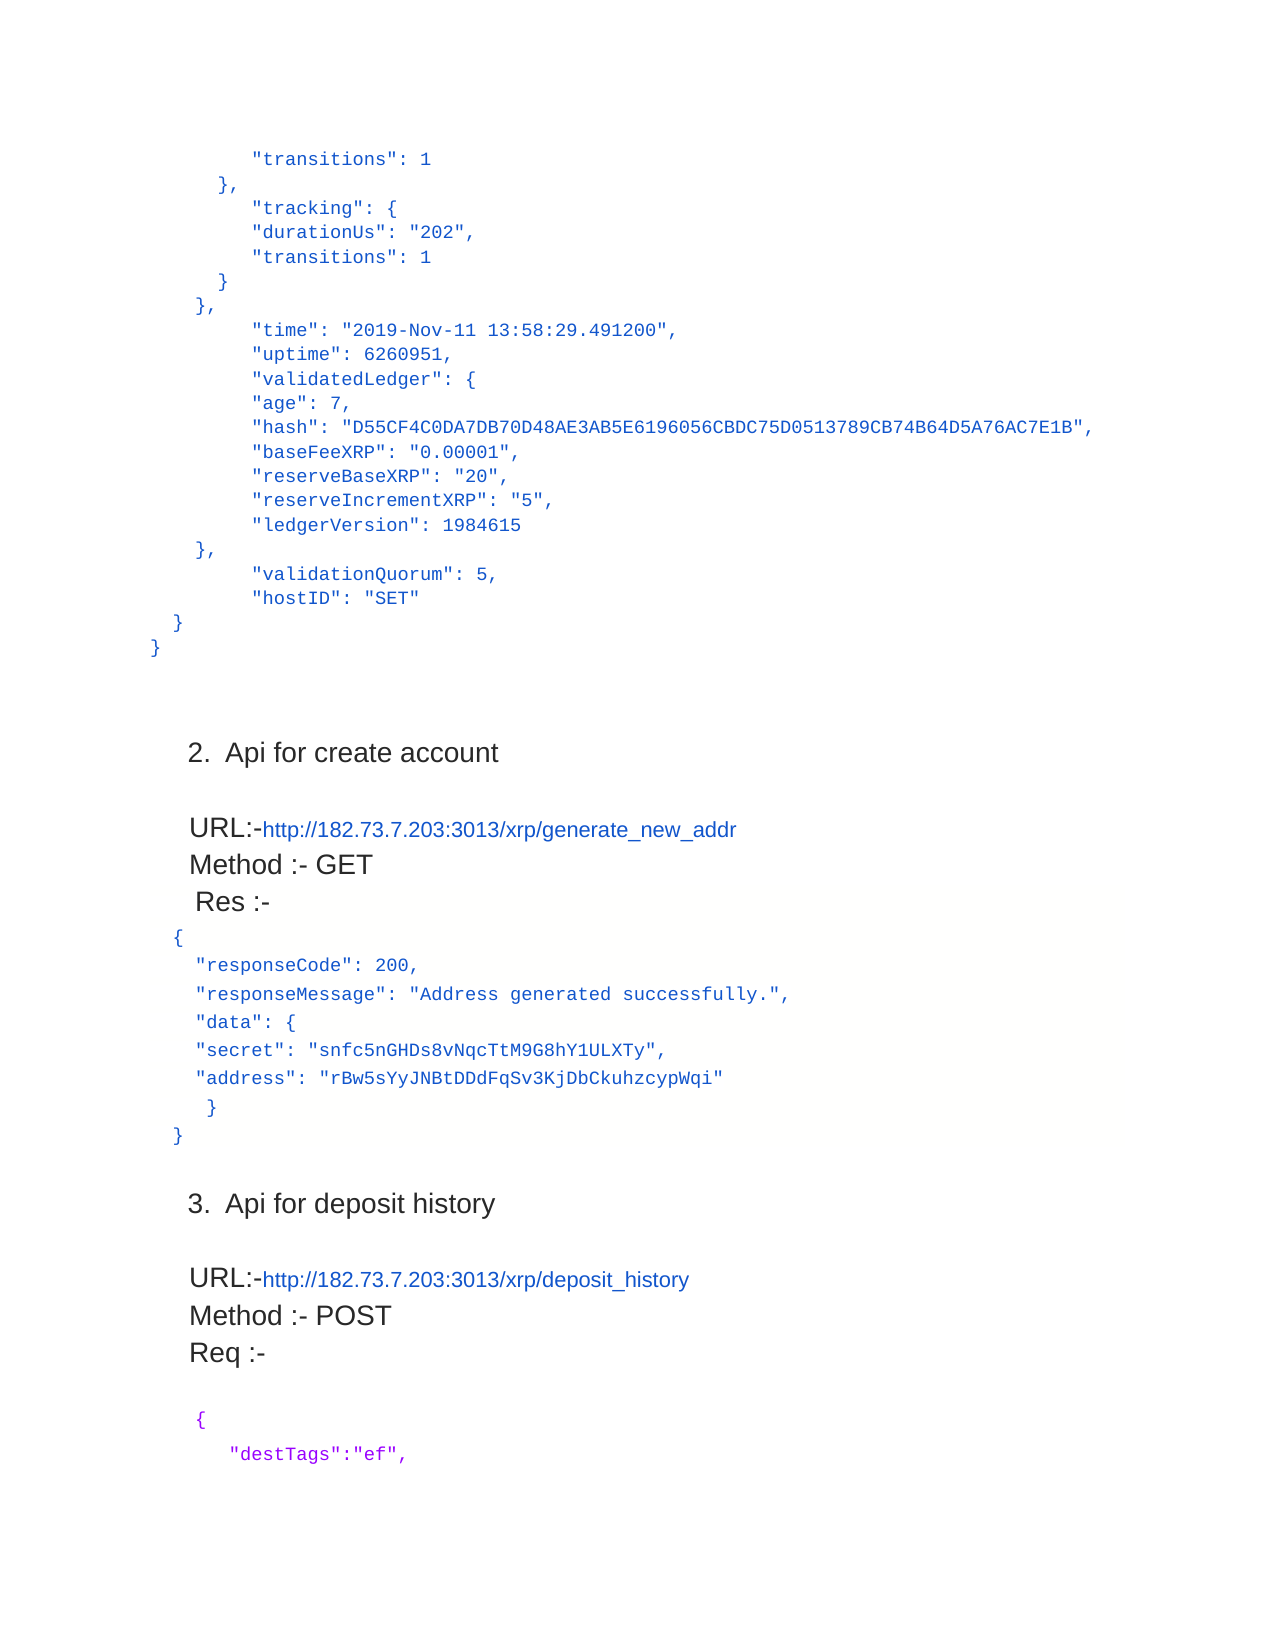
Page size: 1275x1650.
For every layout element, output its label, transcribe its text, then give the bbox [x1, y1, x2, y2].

text "ledgerVersion": 1984615 [150, 516, 1125, 537]
text "destTags":"ef", [150, 1445, 1125, 1466]
text "secret": "snfc5nGHDs8vNqcTtM9G8hY1ULXTy", [150, 1041, 1125, 1062]
text "transitions": 1 [150, 247, 1125, 269]
text } [150, 1126, 1125, 1147]
text } [150, 1097, 1125, 1119]
text "address": "rBw5sYyJNBtDDdFqSv3KjDbCkuhzcypWqi" [150, 1069, 1125, 1090]
text { [150, 928, 1125, 949]
text }, [150, 296, 1125, 317]
text "uptime": 6260951, [150, 345, 1125, 366]
list Api for create account [187, 736, 1125, 769]
text "reserveBaseXRP": "20", [150, 467, 1125, 488]
text "transitions": 1 [150, 150, 1125, 171]
text "reserveIncrementXRP": "5", [150, 491, 1125, 512]
text }, [150, 540, 1125, 561]
text Method :- GET [150, 848, 1125, 880]
text "responseMessage": "Address generated successfully.", [150, 984, 1125, 1006]
text "validatedLedger": { [150, 369, 1125, 391]
list Api for deposit history [187, 1187, 1125, 1219]
text Res :- [150, 885, 1125, 917]
text "durationUs": "202", [150, 223, 1125, 244]
text } [150, 637, 1125, 659]
text { [150, 1410, 1125, 1431]
text "tracking": { [150, 199, 1125, 220]
text "time": "2019-Nov-11 13:58:29.491200", [150, 321, 1125, 342]
text "responseCode": 200, [150, 956, 1125, 977]
text "hash": "D55CF4C0DA7DB70D48AE3AB5E6196056CBDC75D0513789CB74B64D5A76AC7E1B", [150, 418, 1125, 439]
text "age": 7, [150, 394, 1125, 415]
text Method :- POST [150, 1298, 1125, 1331]
text URL:-http://182.73.7.203:3013/xrp/generate_new_addr [150, 811, 1125, 843]
text "baseFeeXRP": "0.00001", [150, 442, 1125, 464]
text "data": { [150, 1013, 1125, 1034]
text } [150, 613, 1125, 634]
text } [150, 272, 1125, 293]
text URL:-http://182.73.7.203:3013/xrp/deposit_history [150, 1261, 1125, 1294]
text "validationQuorum": 5, [150, 564, 1125, 586]
text "hostID": "SET" [150, 589, 1125, 610]
text Req :- [150, 1336, 1125, 1368]
text }, [150, 174, 1125, 196]
